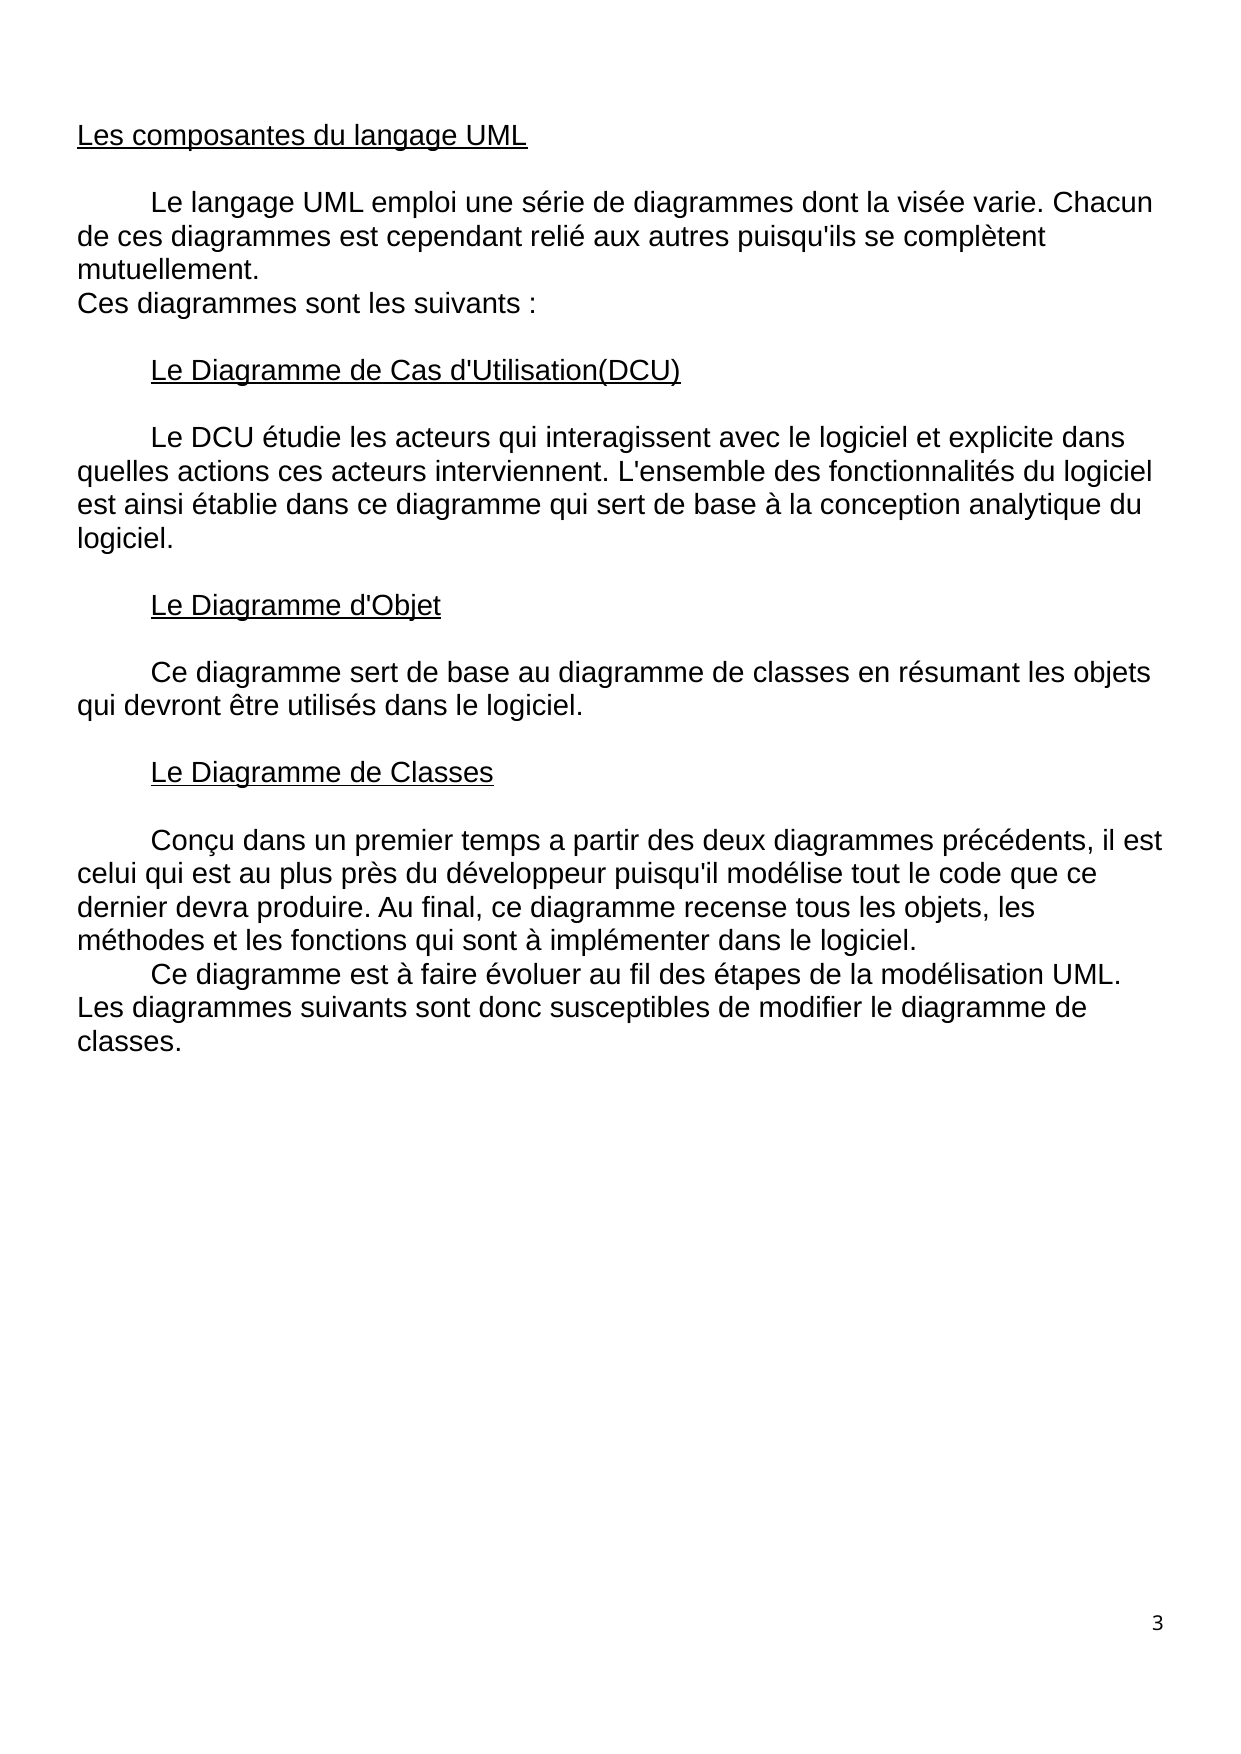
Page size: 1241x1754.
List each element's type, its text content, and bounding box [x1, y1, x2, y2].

text Ce diagramme est à faire évoluer au fil des étapes de la modélisation UML. Les diagrammes suivants sont donc susceptibles de modifier le diagramme de classes. [77, 957, 1163, 1057]
text Le Diagramme d'Objet [77, 588, 1163, 621]
text Les composantes du langage UML [77, 118, 1163, 152]
text Le DCU étudie les acteurs qui interagissent avec le logiciel et explicite dans quelles actions ces acteurs interviennent. L'ensemble des fonctionnalités du logiciel est ainsi établie dans ce diagramme qui sert de base à la conception analytique du logiciel. [77, 420, 1163, 554]
text Ce diagramme sert de base au diagramme de classes en résumant les objets qui devront être utilisés dans le logiciel. [77, 655, 1163, 722]
text Le Diagramme de Cas d'Utilisation(DCU) [77, 353, 1163, 386]
text Le Diagramme de Classes [77, 755, 1163, 789]
text Le langage UML emploi une série de diagrammes dont la visée varie. Chacun de ces diagrammes est cependant relié aux autres puisqu'ils se complètent mutuellement. [77, 185, 1163, 286]
text Conçu dans un premier temps a partir des deux diagrammes précédents, il est celui qui est au plus près du développeur puisqu'il modélise tout le code que ce dernier devra produire. Au final, ce diagramme recense tous les objets, les méthodes et les fonctions qui sont à implémenter dans le logiciel. [77, 822, 1163, 957]
text Ces diagrammes sont les suivants : [77, 286, 1163, 319]
